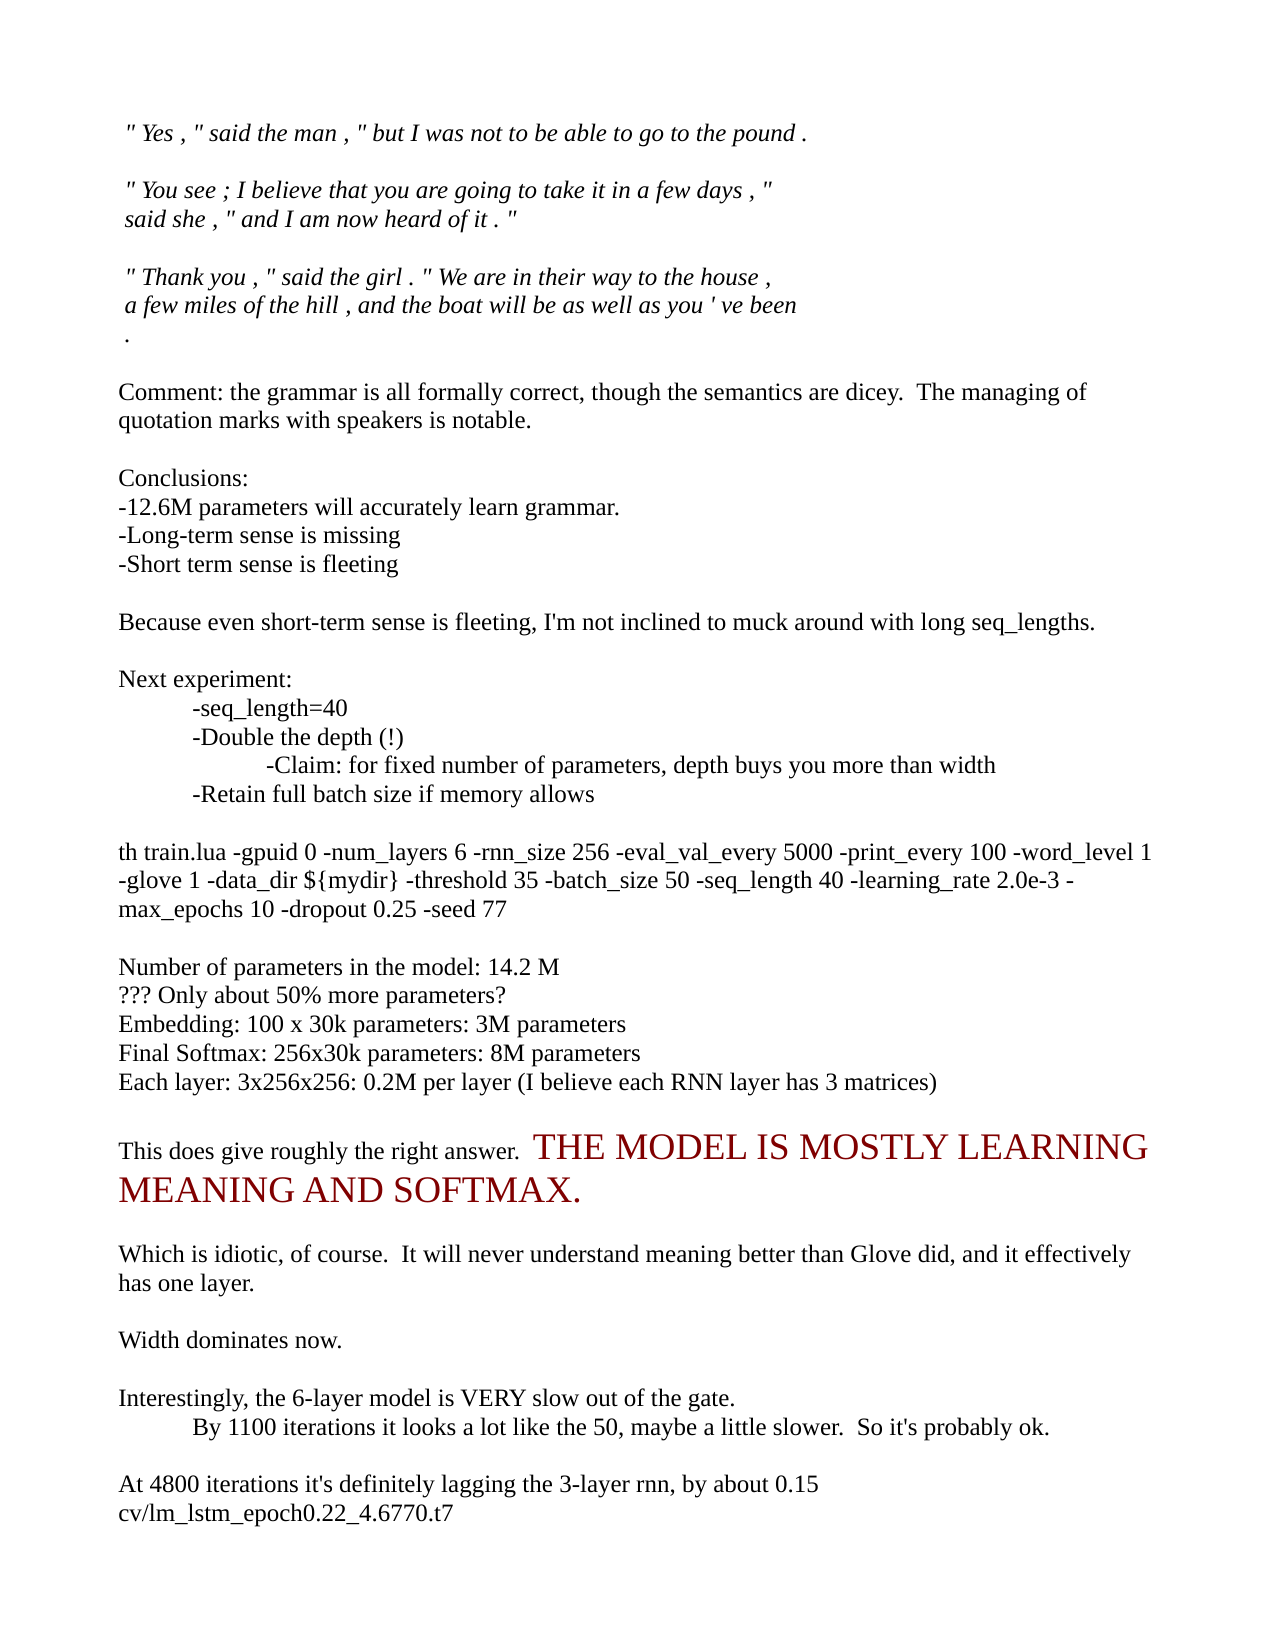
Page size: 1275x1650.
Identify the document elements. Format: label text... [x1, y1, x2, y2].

text cv/lm_lstm_epoch0.22_4.6770.t7 [118, 1498, 1157, 1527]
text . [118, 319, 1157, 348]
text Width dominates now. [118, 1326, 1157, 1354]
text Number of parameters in the model: 14.2 M [118, 952, 1157, 981]
text Which is idiotic, of course. It will never understand meaning better than Glove did, and it effectively has one layer. [118, 1239, 1157, 1297]
text Next experiment: [118, 664, 1157, 693]
text ??? Only about 50% more parameters? [118, 981, 1157, 1009]
text Because even short-term sense is fleeting, I'm not inclined to muck around with long seq_lengths. [118, 607, 1157, 636]
text -Retain full batch size if memory allows [118, 779, 1157, 808]
text Each layer: 3x256x256: 0.2M per layer (I believe each RNN layer has 3 matrices) [118, 1067, 1157, 1096]
text -Long-term sense is missing [118, 521, 1157, 549]
text Comment: the grammar is all formally correct, though the semantics are dicey. The managing of quotation marks with speakers is notable. [118, 377, 1157, 434]
text At 4800 iterations it's definitely lagging the 3-layer rnn, by about 0.15 [118, 1469, 1157, 1498]
text said she , " and I am now heard of it . " [118, 204, 1157, 233]
text By 1100 iterations it looks a lot like the 50, maybe a little slower. So it's probably ok. [118, 1412, 1157, 1441]
text -Short term sense is fleeting [118, 549, 1157, 578]
text -12.6M parameters will accurately learn grammar. [118, 492, 1157, 521]
text " Thank you , " said the girl . " We are in their way to the house , [118, 262, 1157, 291]
text " Yes , " said the man , " but I was not to be able to go to the pound . [118, 118, 1157, 147]
text Conclusions: [118, 463, 1157, 492]
text -Claim: for fixed number of parameters, depth buys you more than width [118, 751, 1157, 779]
text th train.lua -gpuid 0 -num_layers 6 -rnn_size 256 -eval_val_every 5000 -print_every 100 -word_level 1 -glove 1 -data_dir ${mydir} -threshold 35 -batch_size 50 -seq_length 40 -learning_rate 2.0e-3 -max_epochs 10 -dropout 0.25 -seed 77 [118, 837, 1157, 923]
text This does give roughly the right answer. THE MODEL IS MOSTLY LEARNING MEANING AND SOFTMAX. [118, 1124, 1157, 1211]
text " You see ; I believe that you are going to take it in a few days , " [118, 176, 1157, 204]
text -Double the depth (!) [118, 722, 1157, 751]
text Interestingly, the 6-layer model is VERY slow out of the gate. [118, 1383, 1157, 1412]
text Final Softmax: 256x30k parameters: 8M parameters [118, 1038, 1157, 1067]
text a few miles of the hill , and the boat will be as well as you ' ve been [118, 291, 1157, 319]
text Embedding: 100 x 30k parameters: 3M parameters [118, 1009, 1157, 1038]
text -seq_length=40 [118, 693, 1157, 722]
